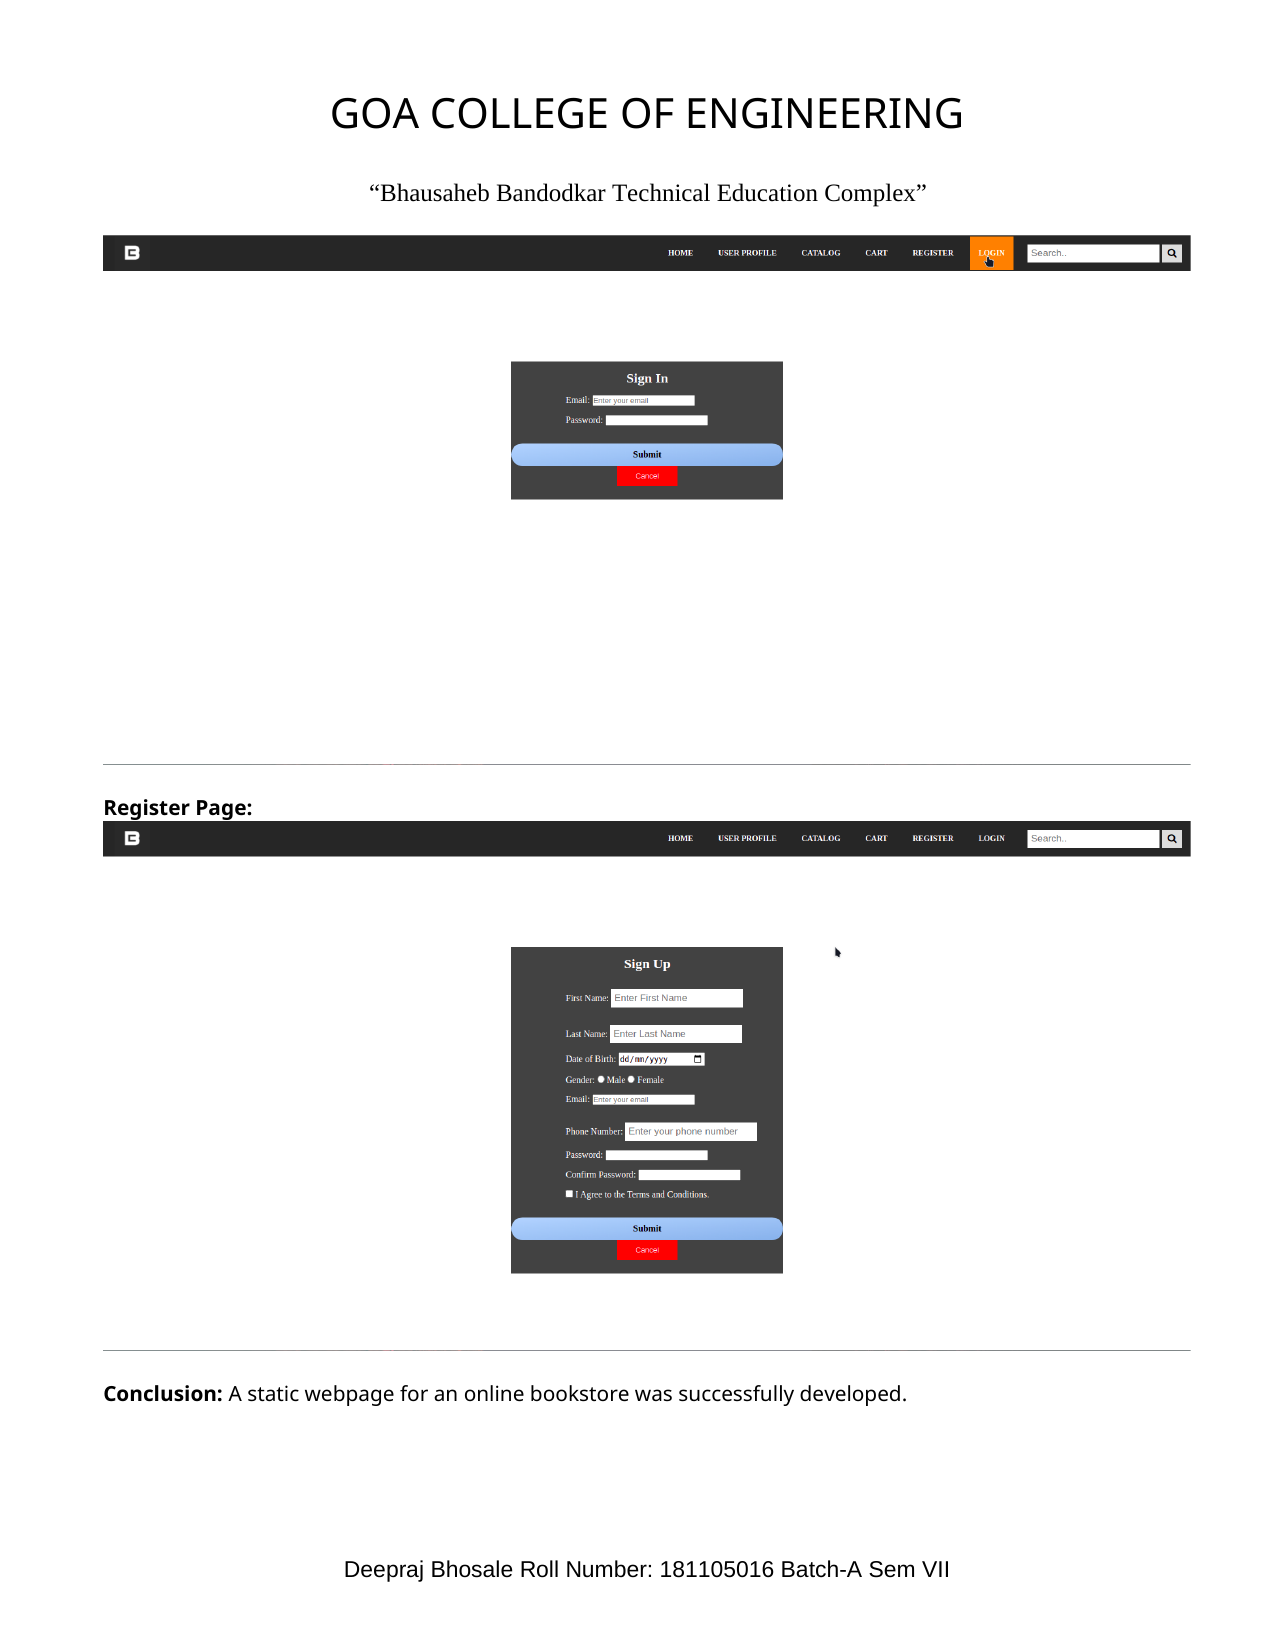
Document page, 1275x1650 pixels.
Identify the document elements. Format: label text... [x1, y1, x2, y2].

text Conclusion: A static webpage for an online bookstore was successfully developed. [103, 1379, 1191, 1407]
picture [103, 821, 1191, 1351]
text Register Page: [103, 793, 1191, 821]
picture [103, 235, 1191, 765]
